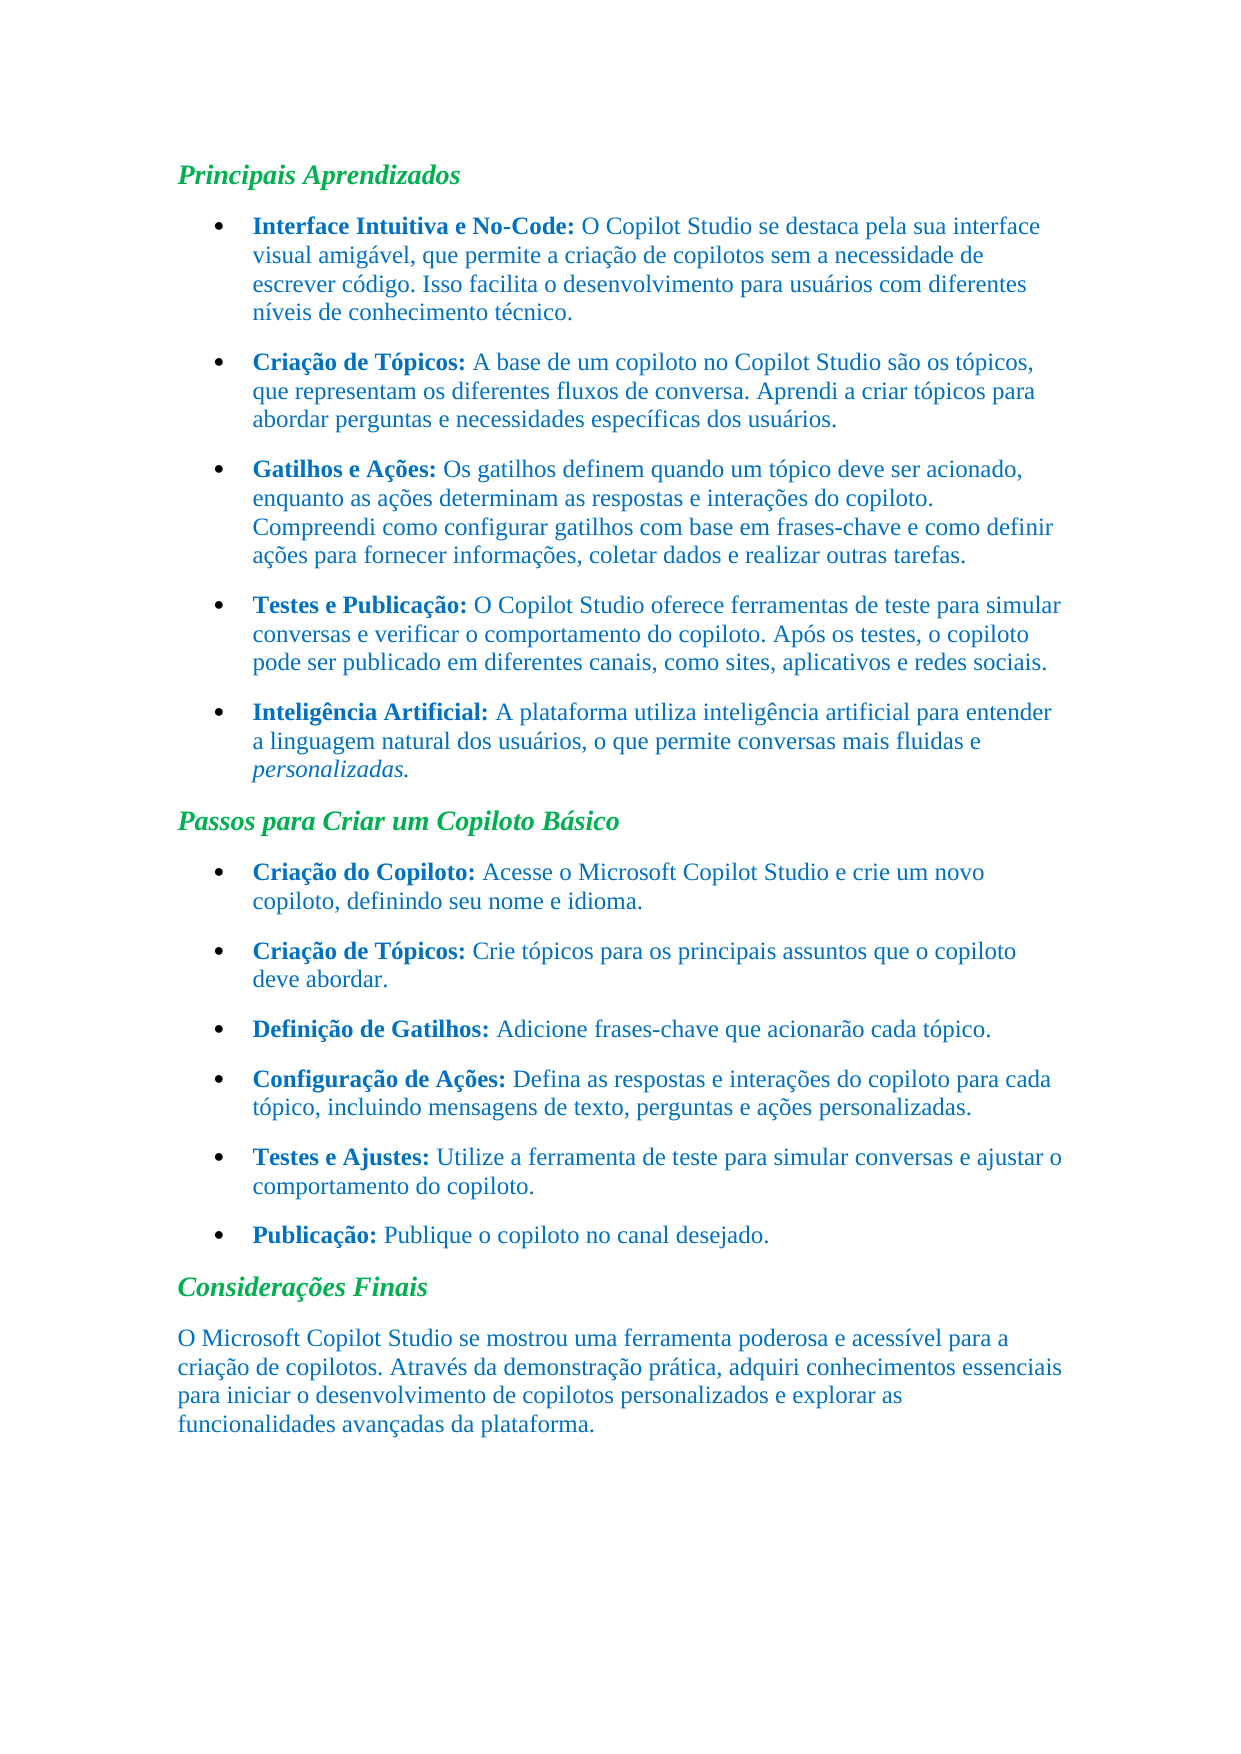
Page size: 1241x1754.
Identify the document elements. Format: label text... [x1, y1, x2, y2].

list Publicação: Publique o copiloto no canal desejado. [215, 1220, 1063, 1249]
list Configuração de Ações: Defina as respostas e interações do copiloto para cada tópico, incluindo mensagens de texto, perguntas e ações personalizadas. [215, 1064, 1063, 1121]
list Criação de Tópicos: Crie tópicos para os principais assuntos que o copiloto deve abordar. [215, 936, 1063, 993]
text O Microsoft Copilot Studio se mostrou uma ferramenta poderosa e acessível para a criação de copilotos. Através da demonstração prática, adquiri conhecimentos essenciais para iniciar o desenvolvimento de copilotos personalizados e explorar as funcionalidades avançadas da plataforma. [177, 1323, 1063, 1438]
list Criação de Tópicos: A base de um copiloto no Copilot Studio são os tópicos, que representam os diferentes fluxos de conversa. Aprendi a criar tópicos para abordar perguntas e necessidades específicas dos usuários. [215, 347, 1063, 433]
list Inteligência Artificial: A plataforma utiliza inteligência artificial para entender a linguagem natural dos usuários, o que permite conversas mais fluidas e personalizadas. [215, 697, 1063, 783]
text Passos para Criar um Copiloto Básico [177, 804, 1063, 837]
list Testes e Ajustes: Utilize a ferramenta de teste para simular conversas e ajustar o comportamento do copiloto. [215, 1142, 1063, 1199]
list Testes e Publicação: O Copilot Studio oferece ferramentas de teste para simular conversas e verificar o comportamento do copiloto. Após os testes, o copiloto pode ser publicado em diferentes canais, como sites, aplicativos e redes sociais. [215, 590, 1063, 676]
text Considerações Finais [177, 1270, 1063, 1302]
list Gatilhos e Ações: Os gatilhos definem quando um tópico deve ser acionado, enquanto as ações determinam as respostas e interações do copiloto. Compreendi como configurar gatilhos com base em frases-chave e como definir ações para fornecer informações, coletar dados e realizar outras tarefas. [215, 454, 1063, 569]
list Definição de Gatilhos: Adicione frases-chave que acionarão cada tópico. [215, 1014, 1063, 1043]
list Criação do Copiloto: Acesse o Microsoft Copilot Studio e crie um novo copiloto, definindo seu nome e idioma. [215, 857, 1063, 915]
list Interface Intuitiva e No-Code: O Copilot Studio se destaca pela sua interface visual amigável, que permite a criação de copilotos sem a necessidade de escrever código. Isso facilita o desenvolvimento para usuários com diferentes níveis de conhecimento técnico. [215, 211, 1063, 326]
text Principais Aprendizados [177, 158, 1063, 190]
